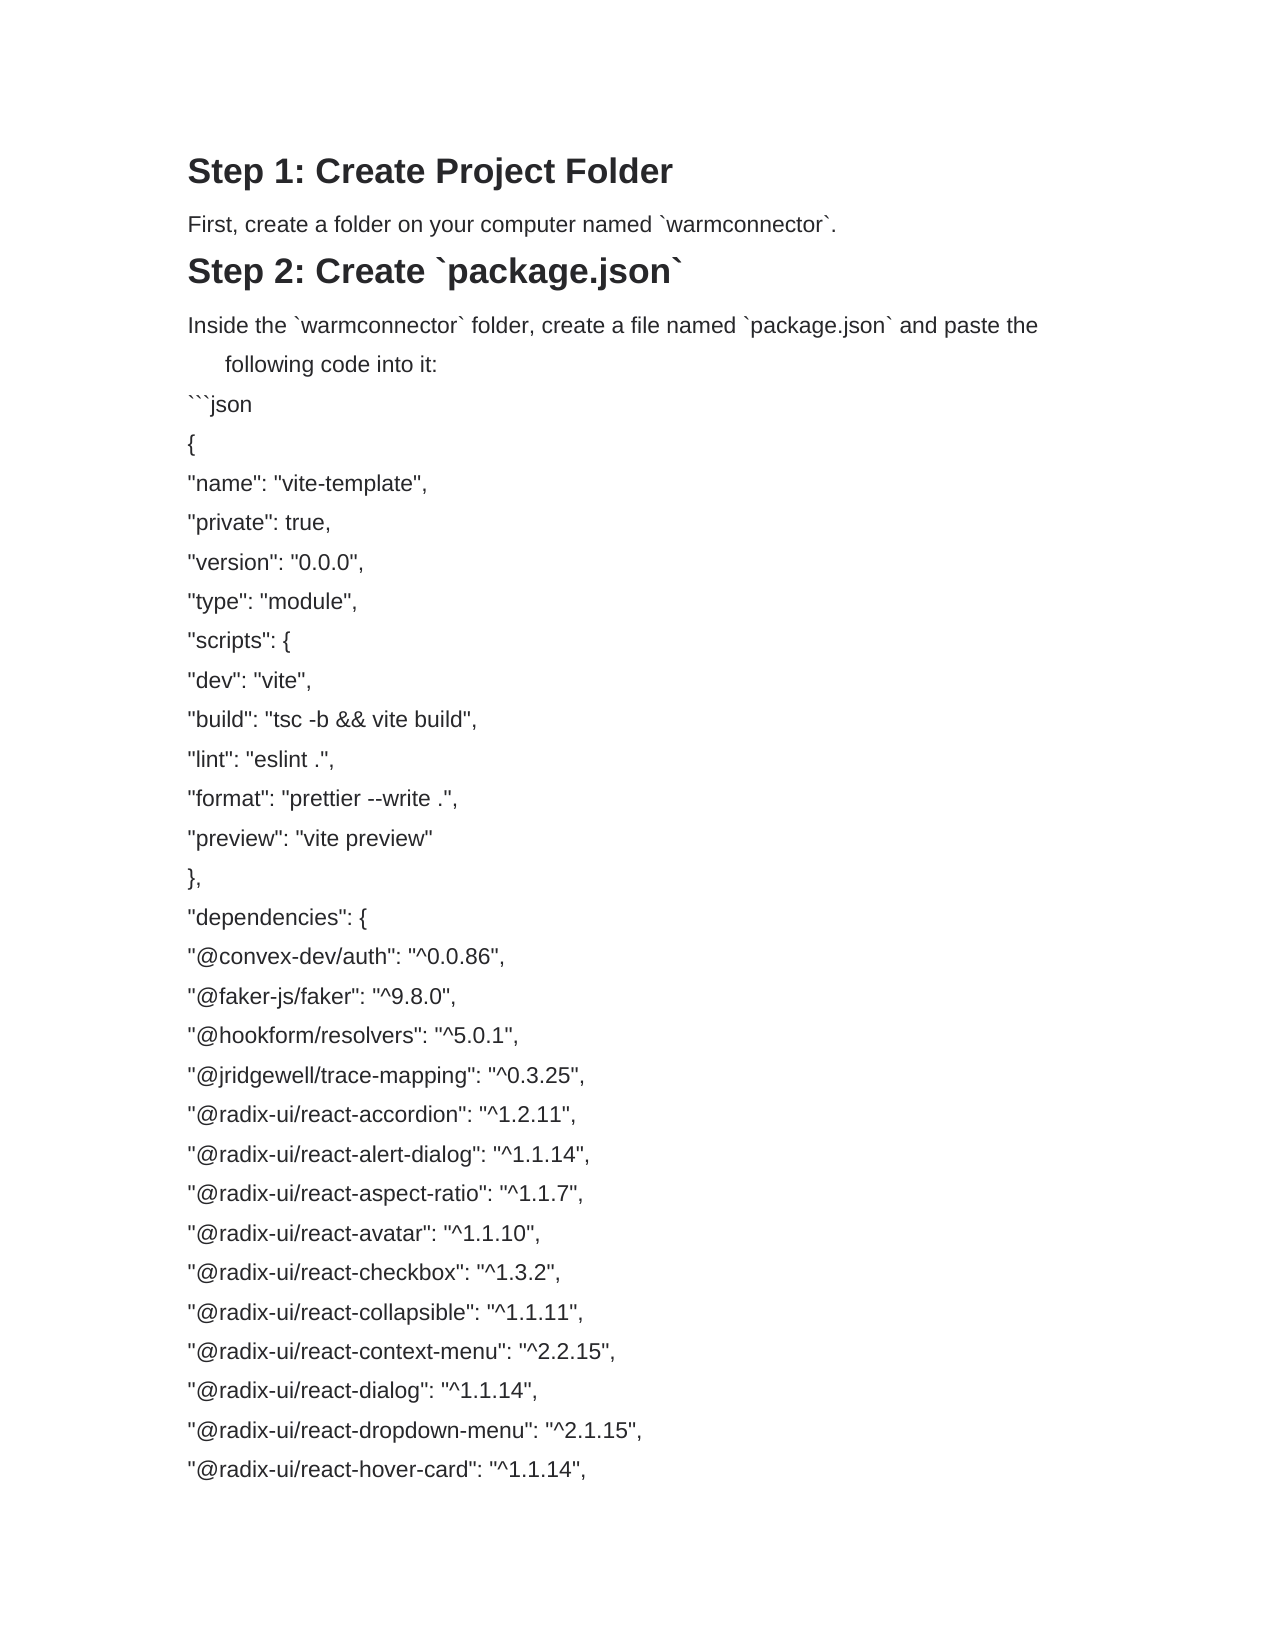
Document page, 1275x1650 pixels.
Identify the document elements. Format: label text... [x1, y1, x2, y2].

list "lint": "eslint .", [187, 746, 1125, 772]
list "build": "tsc -b && vite build", [187, 706, 1125, 733]
list "@radix-ui/react-aspect-ratio": "^1.1.7", [187, 1180, 1125, 1206]
list "@radix-ui/react-dialog": "^1.1.14", [187, 1377, 1125, 1404]
list "preview": "vite preview" [187, 825, 1125, 851]
list "@radix-ui/react-hover-card": "^1.1.14", [187, 1456, 1125, 1483]
list "@radix-ui/react-accordion": "^1.2.11", [187, 1101, 1125, 1127]
list "name": "vite-template", [187, 469, 1125, 496]
list "@radix-ui/react-dropdown-menu": "^2.1.15", [187, 1417, 1125, 1443]
list "version": "0.0.0", [187, 548, 1125, 575]
list "@radix-ui/react-alert-dialog": "^1.1.14", [187, 1141, 1125, 1167]
list First, create a folder on your computer named `warmconnector`. [187, 211, 1125, 237]
list "dependencies": { [187, 904, 1125, 930]
list "@radix-ui/react-avatar": "^1.1.10", [187, 1219, 1125, 1246]
list "private": true, [187, 509, 1125, 535]
list "@hookform/resolvers": "^5.0.1", [187, 1022, 1125, 1048]
list { [187, 430, 1125, 456]
list "@faker-js/faker": "^9.8.0", [187, 983, 1125, 1009]
subtitle Step 1: Create Project Folder [187, 150, 1125, 191]
list "@convex-dev/auth": "^0.0.86", [187, 943, 1125, 969]
list }, [187, 864, 1125, 891]
subtitle Step 2: Create `package.json` [187, 251, 1125, 291]
list "dev": "vite", [187, 667, 1125, 693]
list "scripts": { [187, 627, 1125, 654]
list "@radix-ui/react-context-menu": "^2.2.15", [187, 1338, 1125, 1364]
list "@radix-ui/react-checkbox": "^1.3.2", [187, 1259, 1125, 1285]
list "@radix-ui/react-collapsible": "^1.1.11", [187, 1298, 1125, 1325]
list "type": "module", [187, 588, 1125, 614]
list ```json [187, 391, 1125, 417]
list "@jridgewell/trace-mapping": "^0.3.25", [187, 1062, 1125, 1088]
list Inside the `warmconnector` folder, create a file named `package.json` and paste the following code into it: [187, 312, 1125, 377]
list "format": "prettier --write .", [187, 785, 1125, 812]
